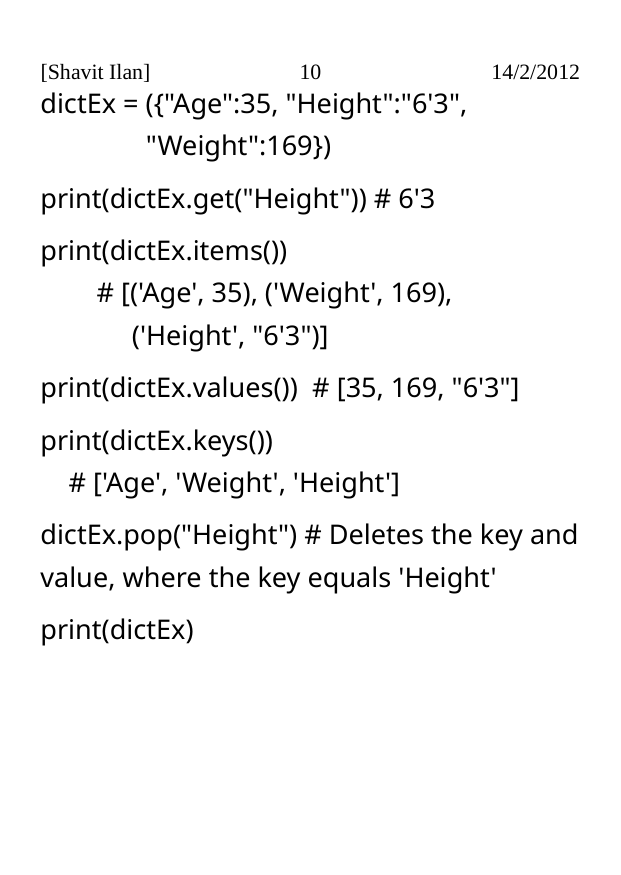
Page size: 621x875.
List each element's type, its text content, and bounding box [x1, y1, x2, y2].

text print(dictEx.keys()) # ['Age', 'Weight', 'Height'] [40, 421, 580, 500]
text dictEx = ({"Age":35, "Height":"6'3", "Weight":169}) [40, 84, 580, 163]
text dictEx.pop("Height") # Deletes the key and value, where the key equals 'Height' [40, 516, 580, 595]
text print(dictEx) [40, 611, 580, 690]
text print(dictEx.get("Height")) # 6'3 [40, 179, 580, 216]
text print(dictEx.values()) # [35, 169, "6'3"] [40, 369, 580, 406]
text print(dictEx.items()) # [('Age', 35), ('Weight', 169), ('Height', "6'3")] [40, 231, 580, 353]
